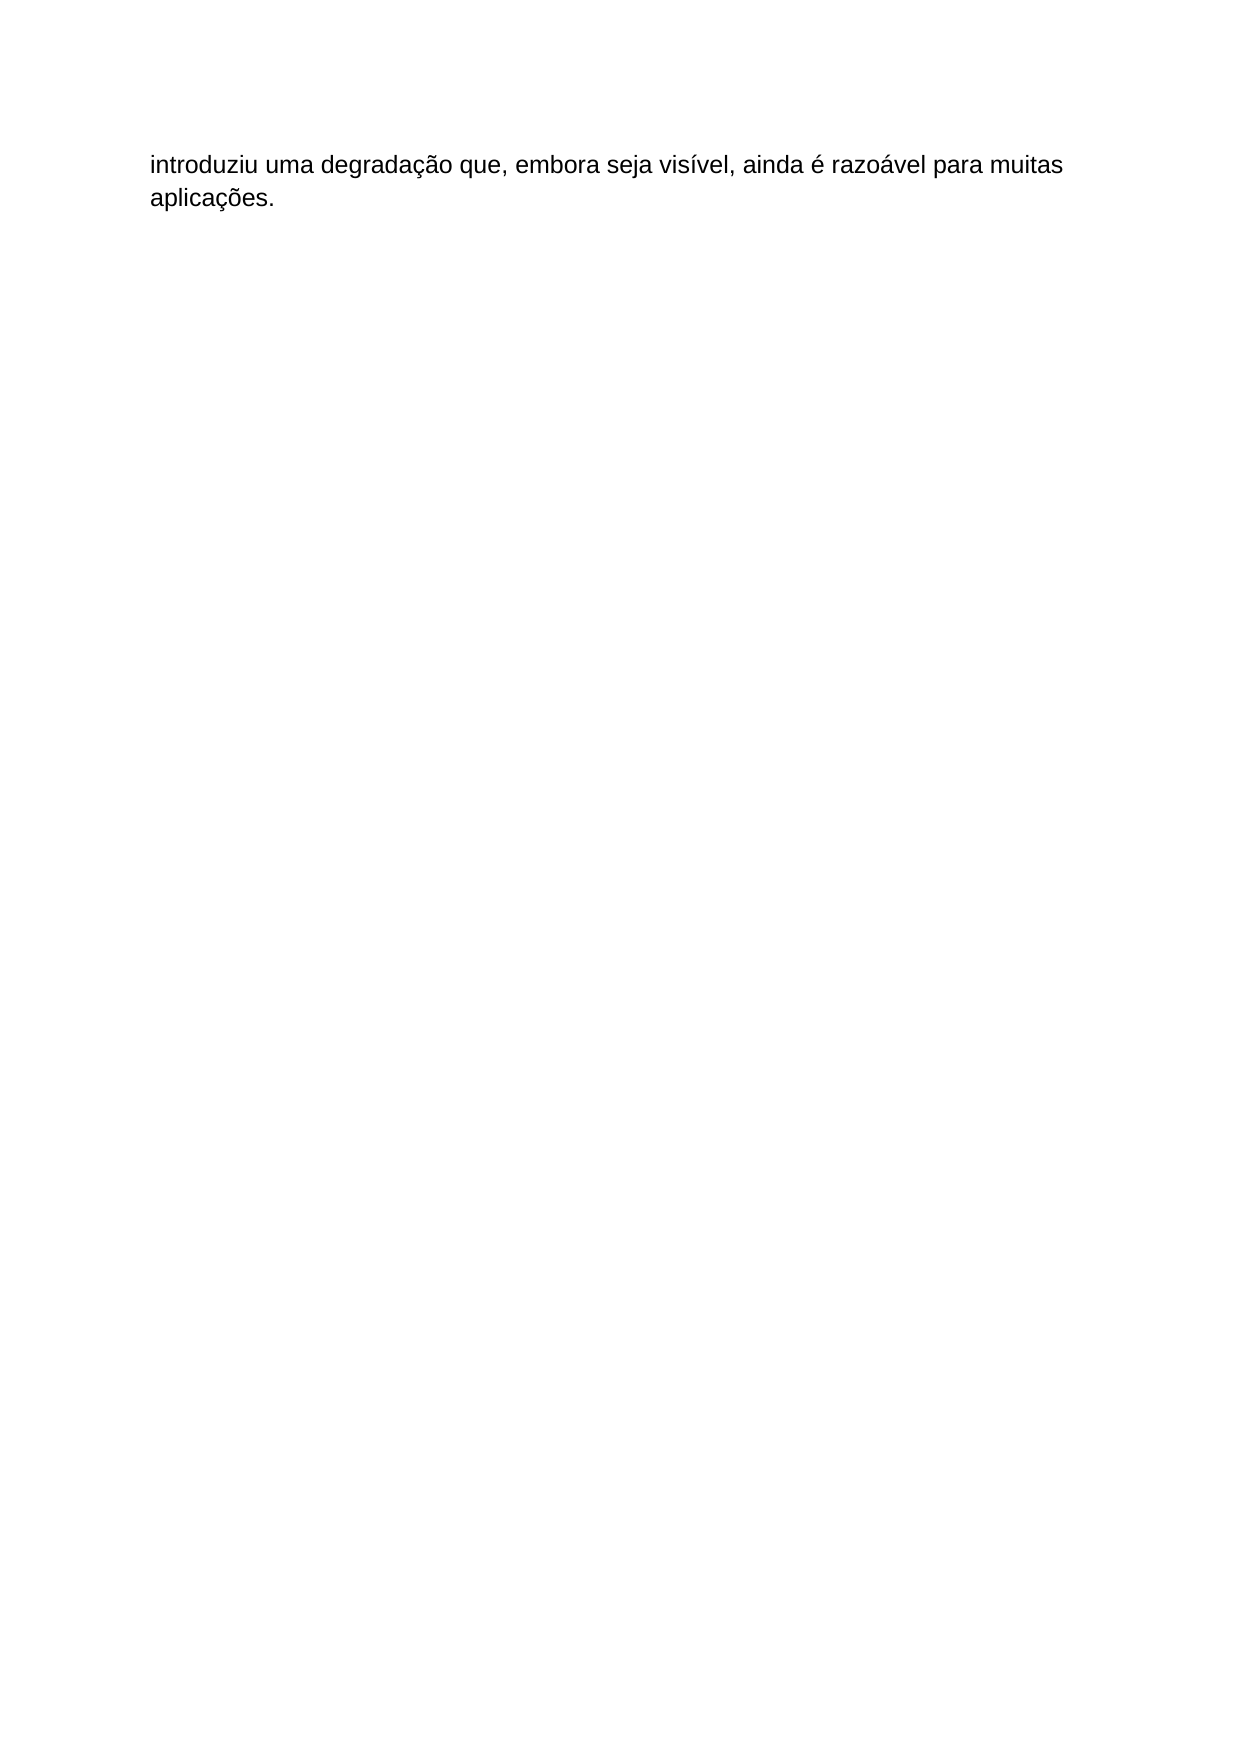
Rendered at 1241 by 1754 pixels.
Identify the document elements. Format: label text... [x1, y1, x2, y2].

text introduziu uma degradação que, embora seja visível, ainda é razoável para muitas aplicações. [150, 150, 1090, 212]
